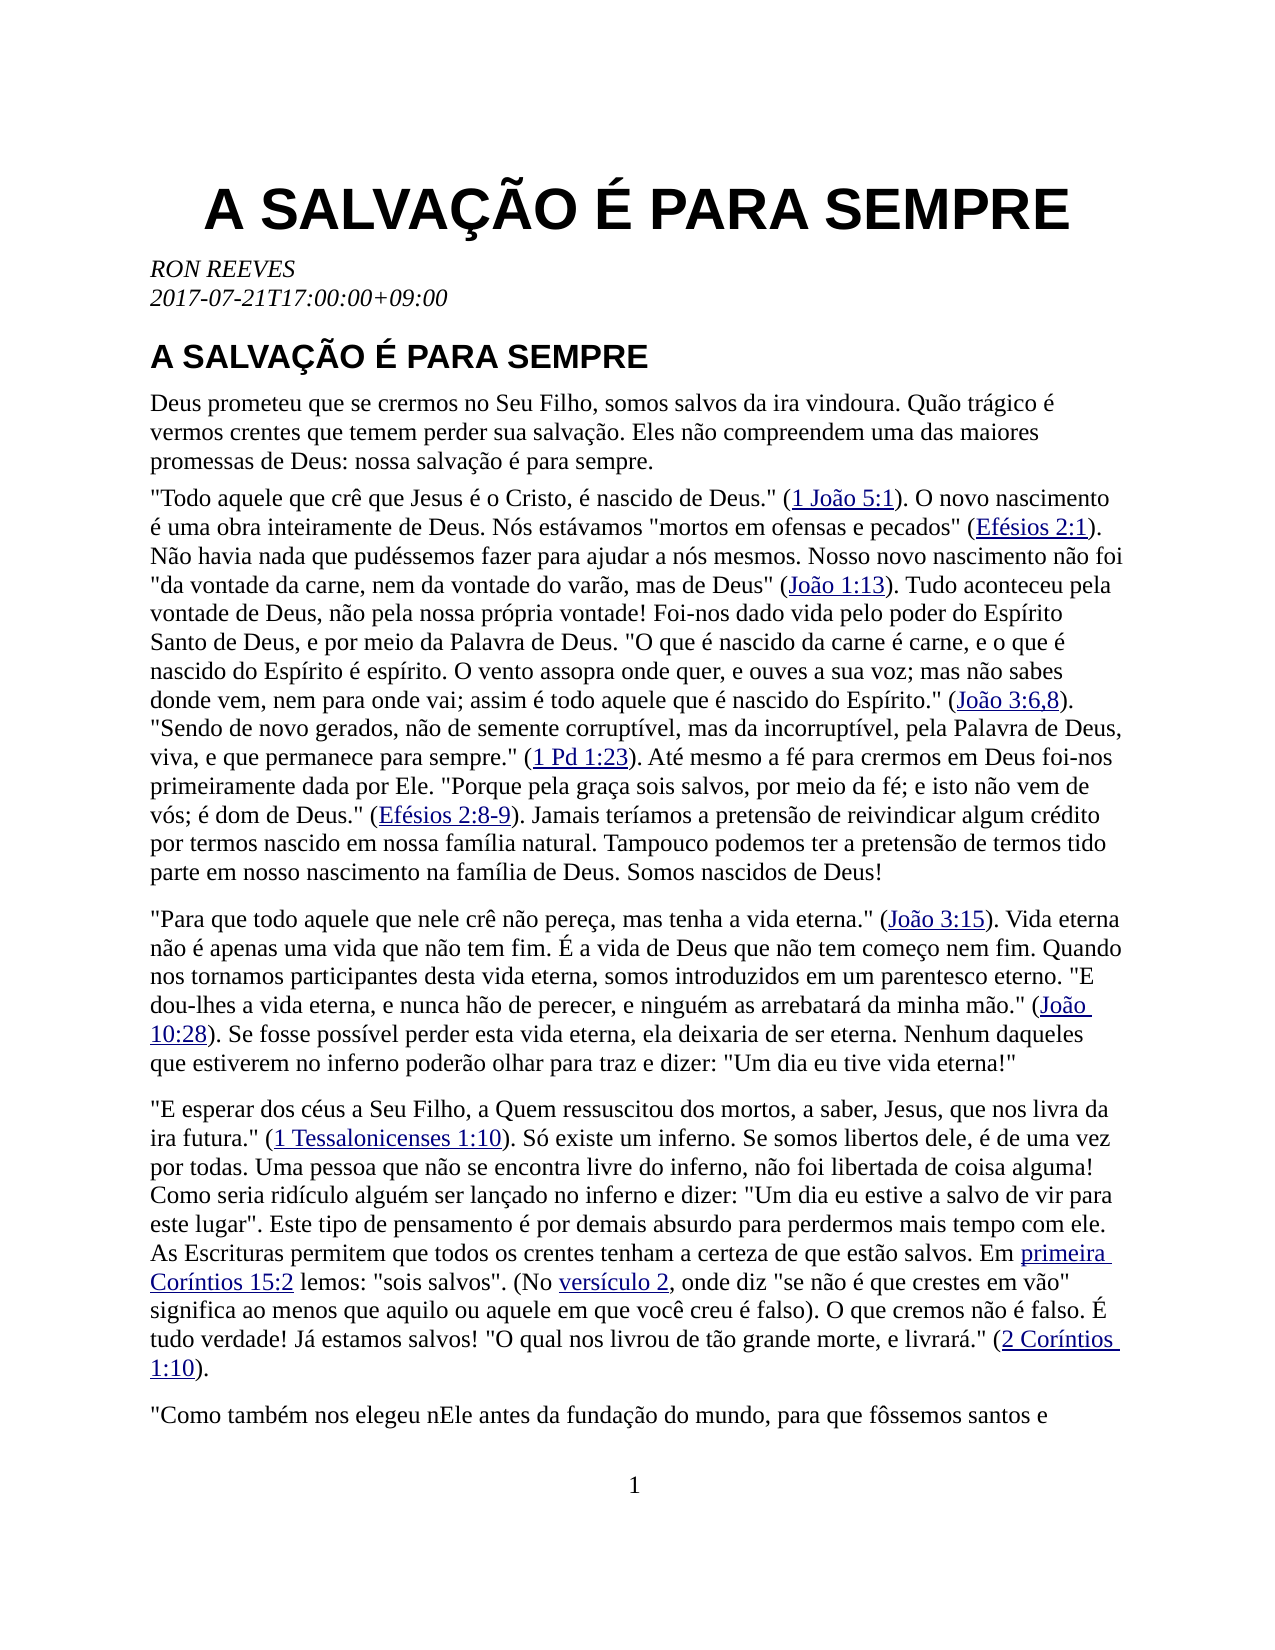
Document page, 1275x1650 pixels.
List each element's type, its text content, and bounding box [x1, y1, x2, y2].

text "E esperar dos céus a Seu Filho, a Quem ressuscitou dos mortos, a saber, Jesus, que nos livra da ira futura." (1 Tessalonicenses 1:10). Só existe um inferno. Se somos libertos dele, é de uma vez por todas. Uma pessoa que não se encontra livre do inferno, não foi libertada de coisa alguma! Como seria ridículo alguém ser lançado no inferno e dizer: "Um dia eu estive a salvo de vir para este lugar". Este tipo de pensamento é por demais absurdo para perdermos mais tempo com ele. As Escrituras permitem que todos os crentes tenham a certeza de que estão salvos. Em primeira Coríntios 15:2 lemos: "sois salvos". (No versículo 2, onde diz "se não é que crestes em vão" significa ao menos que aquilo ou aquele em que você creu é falso). O que cremos não é falso. É tudo verdade! Já estamos salvos! "O qual nos livrou de tão grande morte, e livrará." (2 Coríntios 1:10). [150, 1094, 1125, 1382]
text 2017-07-21T17:00:00+09:00 [150, 283, 1125, 312]
text RON REEVES [150, 254, 1125, 283]
text Deus prometeu que se crermos no Seu Filho, somos salvos da ira vindoura. Quão trágico é vermos crentes que temem perder sua salvação. Eles não compreendem uma das maiores promessas de Deus: nossa salvação é para sempre. [150, 388, 1125, 474]
text "Como também nos elegeu nEle antes da fundação do mundo, para que fôssemos santos e [150, 1400, 1125, 1428]
title A SALVAÇÃO É PARA SEMPRE [150, 175, 1125, 242]
text "Para que todo aquele que nele crê não pereça, mas tenha a vida eterna." (João 3:15). Vida eterna não é apenas uma vida que não tem fim. É a vida de Deus que não tem começo nem fim. Quando nos tornamos participantes desta vida eterna, somos introduzidos em um parentesco eterno. "E dou-lhes a vida eterna, e nunca hão de perecer, e ninguém as arrebatará da minha mão." (João 10:28). Se fosse possível perder esta vida eterna, ela deixaria de ser eterna. Nenhum daqueles que estiverem no inferno poderão olhar para traz e dizer: "Um dia eu tive vida eterna!" [150, 904, 1125, 1076]
text "Todo aquele que crê que Jesus é o Cristo, é nascido de Deus." (1 João 5:1). O novo nascimento é uma obra inteiramente de Deus. Nós estávamos "mortos em ofensas e pecados" (Efésios 2:1). Não havia nada que pudéssemos fazer para ajudar a nós mesmos. Nosso novo nascimento não foi "da vontade da carne, nem da vontade do varão, mas de Deus" (João 1:13). Tudo aconteceu pela vontade de Deus, não pela nossa própria vontade! Foi-nos dado vida pelo poder do Espírito Santo de Deus, e por meio da Palavra de Deus. "O que é nascido da carne é carne, e o que é nascido do Espírito é espírito. O vento assopra onde quer, e ouves a sua voz; mas não sabes donde vem, nem para onde vai; assim é todo aquele que é nascido do Espírito." (João 3:6,8). "Sendo de novo gerados, não de semente corruptível, mas da incorruptível, pela Palavra de Deus, viva, e que permanece para sempre." (1 Pd 1:23). Até mesmo a fé para crermos em Deus foi-nos primeiramente dada por Ele. "Porque pela graça sois salvos, por meio da fé; e isto não vem de vós; é dom de Deus." (Efésios 2:8-9). Jamais teríamos a pretensão de reivindicar algum crédito por termos nascido em nossa família natural. Tampouco podemos ter a pretensão de termos tido parte em nosso nascimento na família de Deus. Somos nascidos de Deus! [150, 483, 1125, 886]
subtitle A SALVAÇÃO É PARA SEMPRE [150, 337, 1125, 376]
